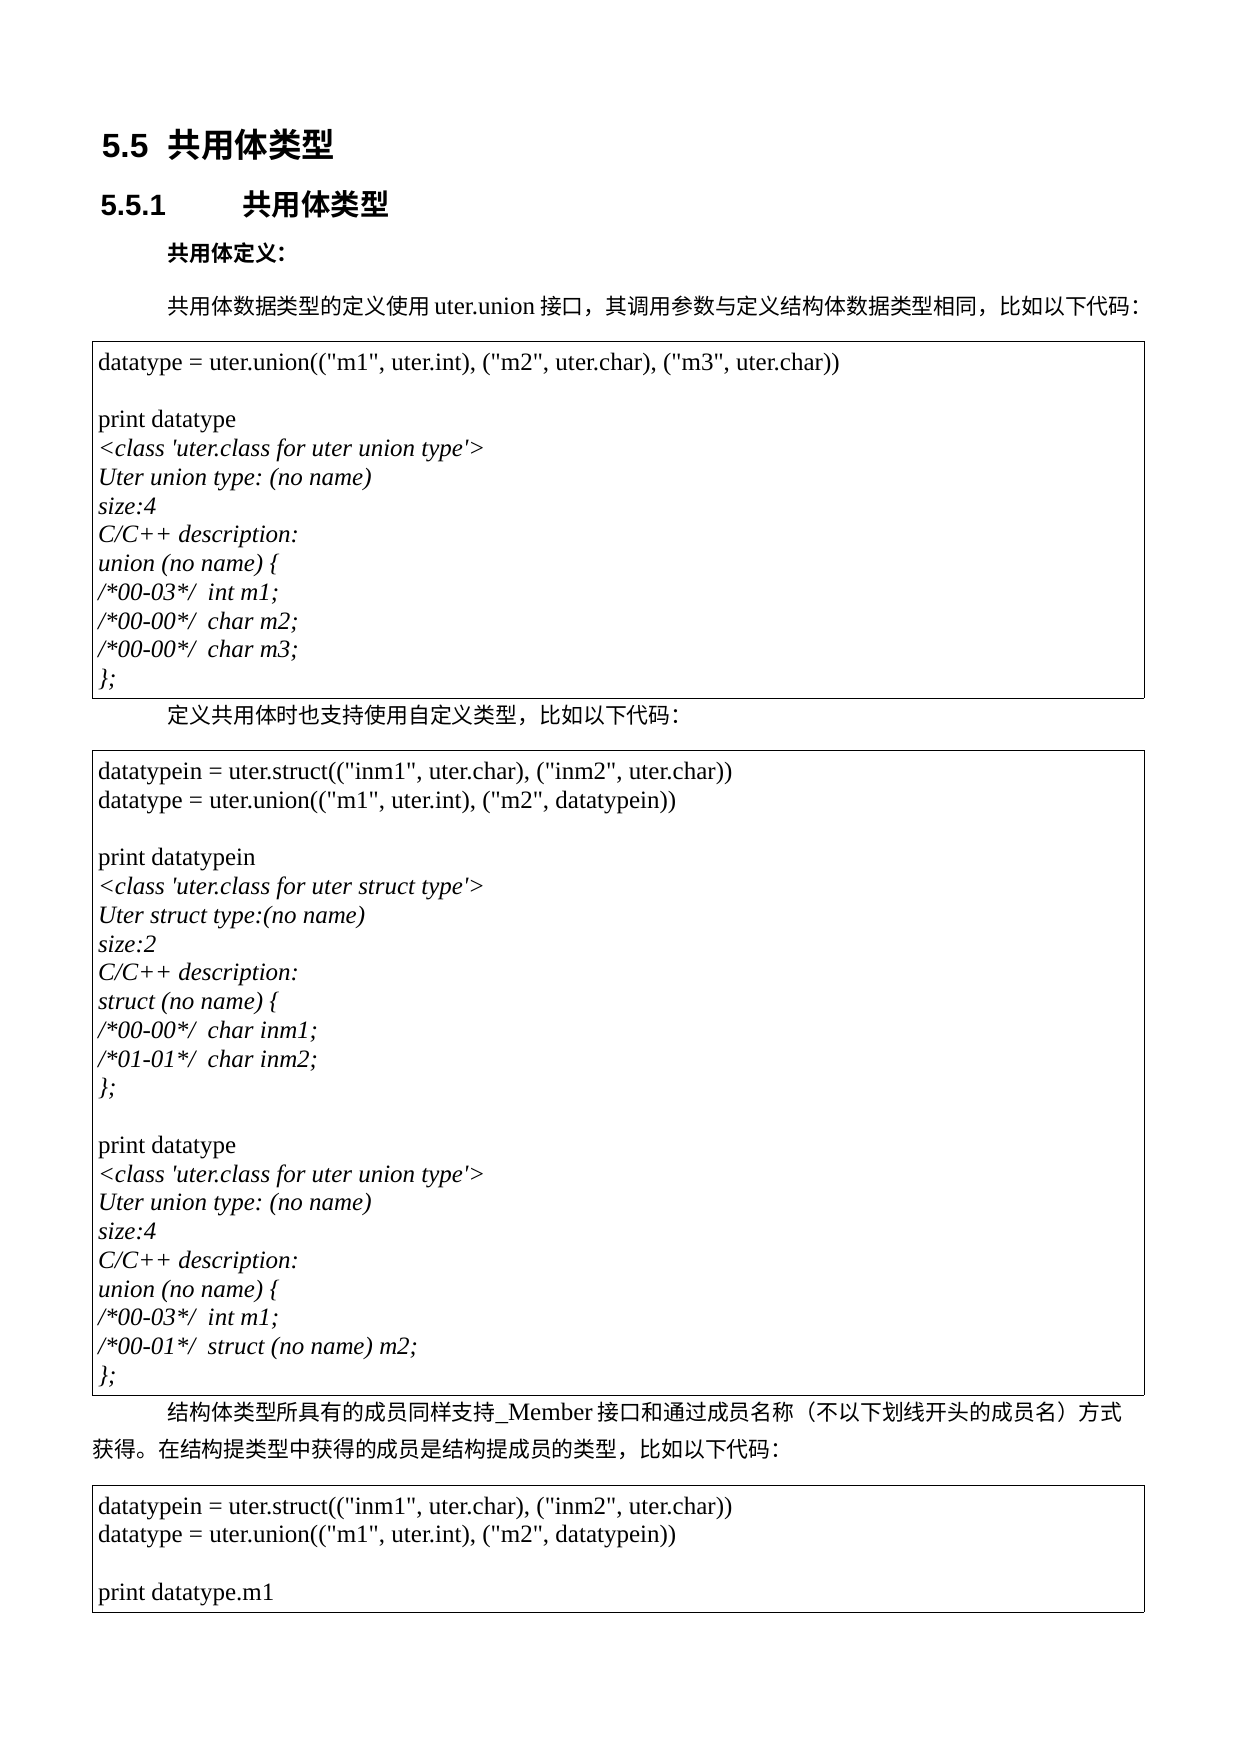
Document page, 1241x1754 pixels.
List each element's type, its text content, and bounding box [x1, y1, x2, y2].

table_header datatypein = uter.struct(("inm1", uter.char), ("inm2", uter.char)) datatype = uter.union(("m1", uter.int), ("m2", datatypein)) print datatype.m1 [93, 1486, 1144, 1612]
text 定义共用体时也支持使用自定义类型，比如以下代码： [92, 699, 1144, 729]
text 共用体定义： [92, 236, 1144, 268]
table_header datatype = uter.union(("m1", uter.int), ("m2", uter.char), ("m3", uter.char)) print datatype <class 'uter.class for uter union type'> Uter union type: (no name) size:4 C/C++ description: union (no name) { /*00-03*/ int m1; /*00-00*/ char m2; /*00-00*/ char m3; }; [93, 342, 1144, 698]
subtitle 共用体类型 [92, 181, 1144, 224]
table_header datatypein = uter.struct(("inm1", uter.char), ("inm2", uter.char)) datatype = uter.union(("m1", uter.int), ("m2", datatypein)) print datatypein <class 'uter.class for uter struct type'> Uter struct type:(no name) size:2 C/C++ description: struct (no name) { /*00-00*/ char inm1; /*01-01*/ char inm2; }; print datatype <class 'uter.class for uter union type'> Uter union type: (no name) size:4 C/C++ description: union (no name) { /*00-03*/ int m1; /*00-01*/ struct (no name) m2; }; [93, 751, 1144, 1394]
text 共用体数据类型的定义使用uter.union接口，其调用参数与定义结构体数据类型相同，比如以下代码： [92, 289, 1144, 320]
subtitle 共用体类型 [92, 118, 1144, 167]
text 结构体类型所具有的成员同样支持_Member接口和通过成员名称（不以下划线开头的成员名）方式获得。在结构提类型中获得的成员是结构提成员的类型，比如以下代码： [92, 1396, 1144, 1464]
